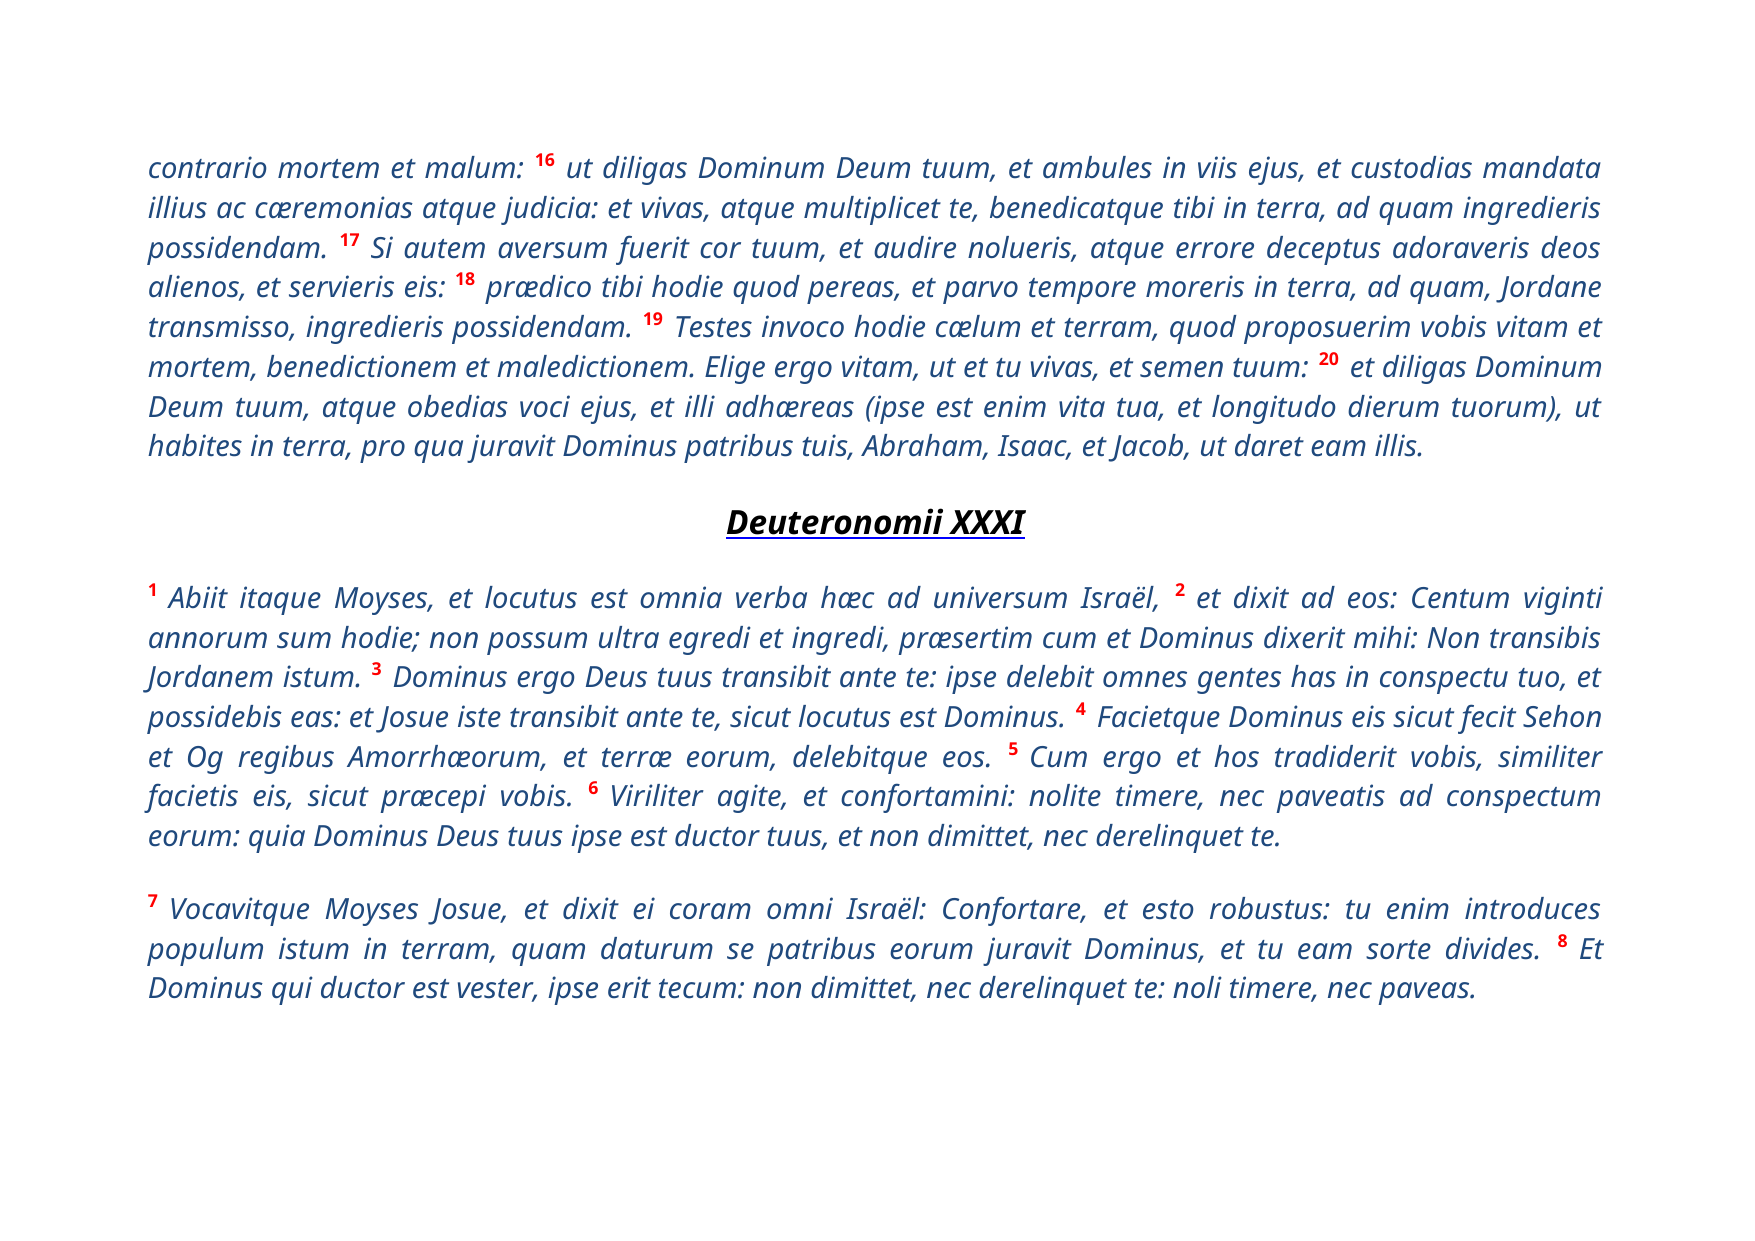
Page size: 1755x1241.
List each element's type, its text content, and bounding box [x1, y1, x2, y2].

text contrario mortem et malum: 16 ut diligas Dominum Deum tuum, et ambules in viis ejus, et custodias mandata illius ac cæremonias atque judicia: et vivas, atque multiplicet te, benedicatque tibi in terra, ad quam ingredieris possidendam. 17 Si autem aversum fuerit cor tuum, et audire nolueris, atque errore deceptus adoraveris deos alienos, et servieris eis: 18 prædico tibi hodie quod pereas, et parvo tempore moreris in terra, ad quam, Jordane transmisso, ingredieris possidendam. 19 Testes invoco hodie cælum et terram, quod proposuerim vobis vitam et mortem, benedictionem et maledictionem. Elige ergo vitam, ut et tu vivas, et semen tuum: 20 et diligas Dominum Deum tuum, atque obedias voci ejus, et illi adhæreas (ipse est enim vita tua, et longitudo dierum tuorum), ut habites in terra, pro qua juravit Dominus patribus tuis, Abraham, Isaac, et Jacob, ut daret eam illis. [148, 148, 1606, 465]
text 1 Abiit itaque Moyses, et locutus est omnia verba hæc ad universum Israël, 2 et dixit ad eos: Centum viginti annorum sum hodie; non possum ultra egredi et ingredi, præsertim cum et Dominus dixerit mihi: Non transibis Jordanem istum. 3 Dominus ergo Deus tuus transibit ante te: ipse delebit omnes gentes has in conspectu tuo, et possidebis eas: et Josue iste transibit ante te, sicut locutus est Dominus. 4 Facietque Dominus eis sicut fecit Sehon et Og regibus Amorrhæorum, et terræ eorum, delebitque eos. 5 Cum ergo et hos tradiderit vobis, similiter facietis eis, sicut præcepi vobis. 6 Viriliter agite, et confortamini: nolite timere, nec paveatis ad conspectum eorum: quia Dominus Deus tuus ipse est ductor tuus, et non dimittet, nec derelinquet te. [148, 577, 1606, 855]
text Deuteronomii XXXI [148, 498, 1606, 544]
text 7 Vocavitque Moyses Josue, et dixit ei coram omni Israël: Confortare, et esto robustus: tu enim introduces populum istum in terram, quam daturum se patribus eorum juravit Dominus, et tu eam sorte divides. 8 Et Dominus qui ductor est vester, ipse erit tecum: non dimittet, nec derelinquet te: noli timere, nec paveas. [148, 888, 1606, 1007]
